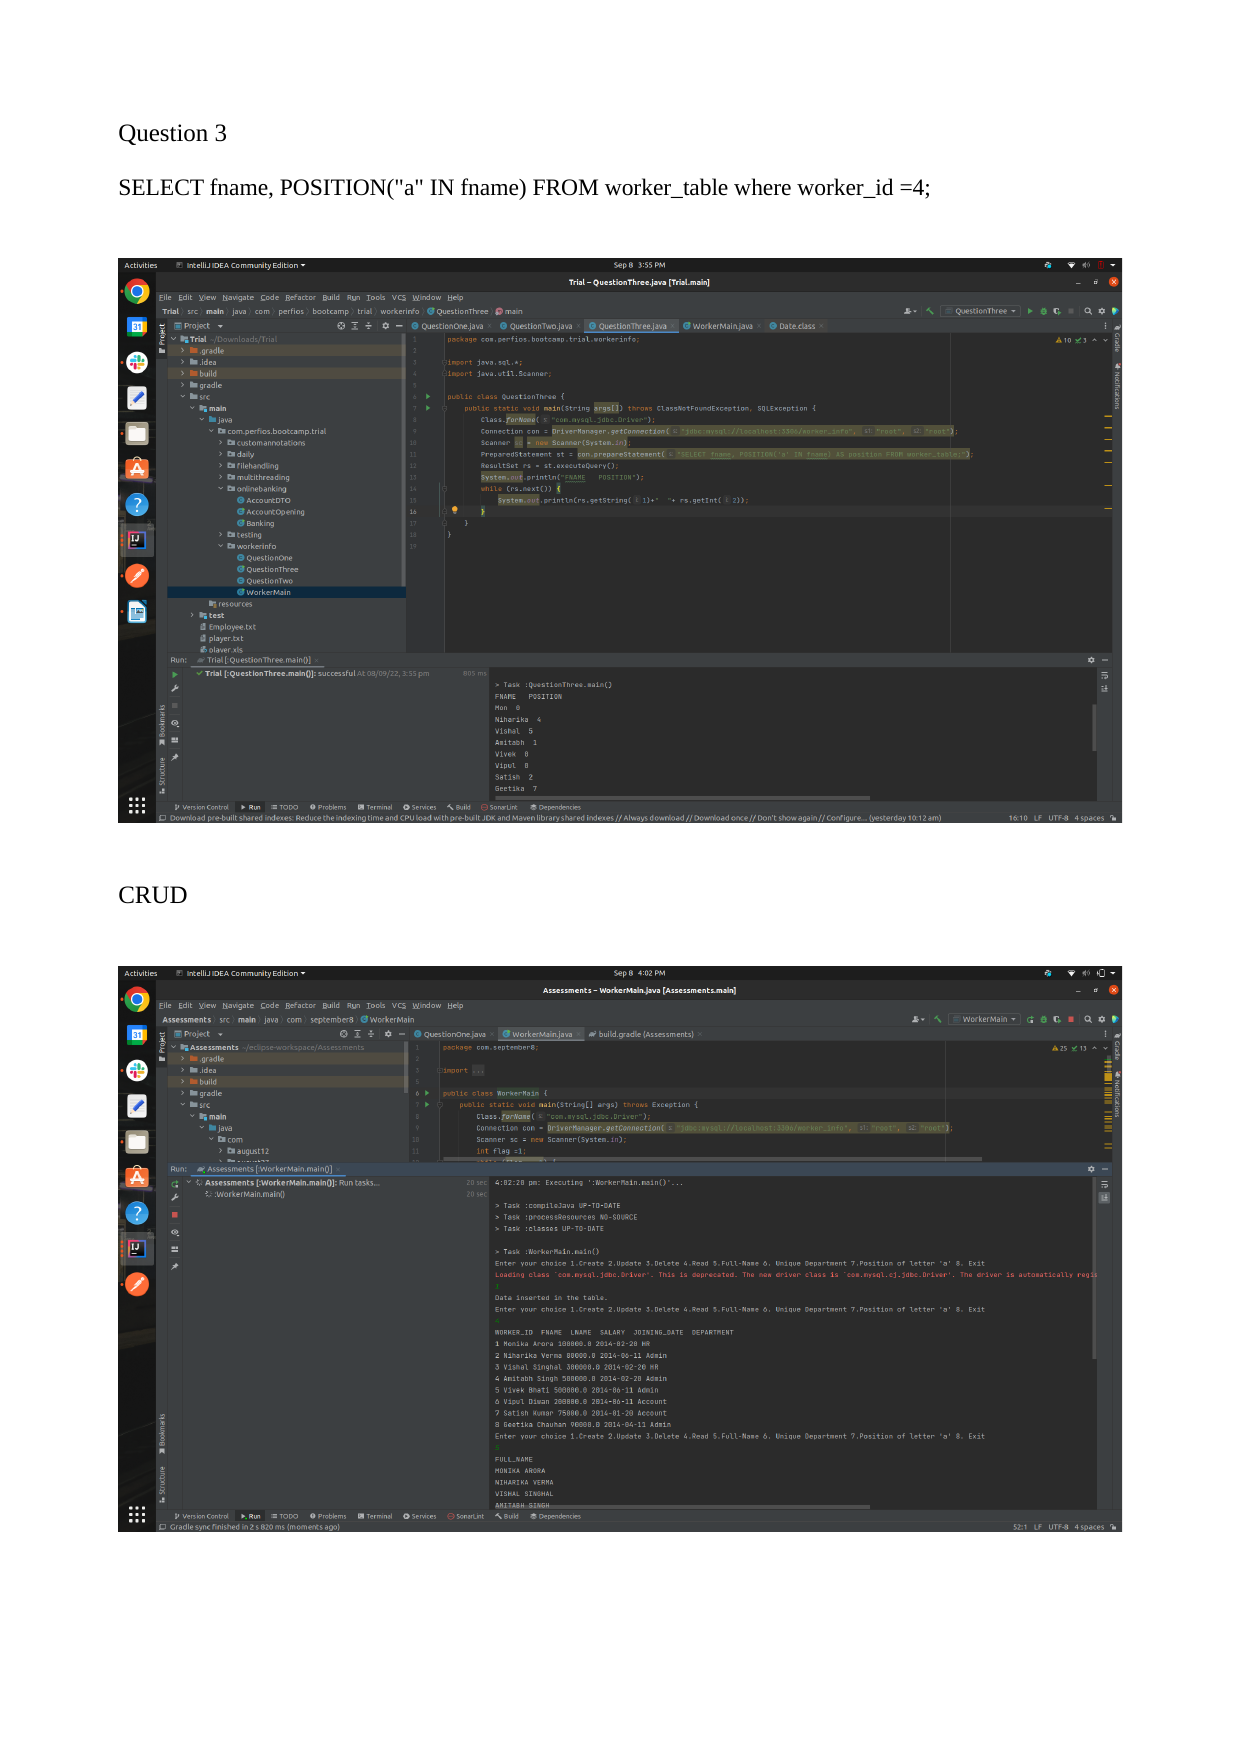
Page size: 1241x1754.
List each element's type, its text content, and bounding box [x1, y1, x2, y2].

picture [118, 966, 1123, 1532]
text Question 3 [118, 118, 1122, 147]
text CRUD [118, 881, 1122, 909]
text SELECT fname, POSITION("a" IN fname) FROM worker_table where worker_id =4; [118, 174, 1122, 201]
picture [118, 258, 1123, 823]
